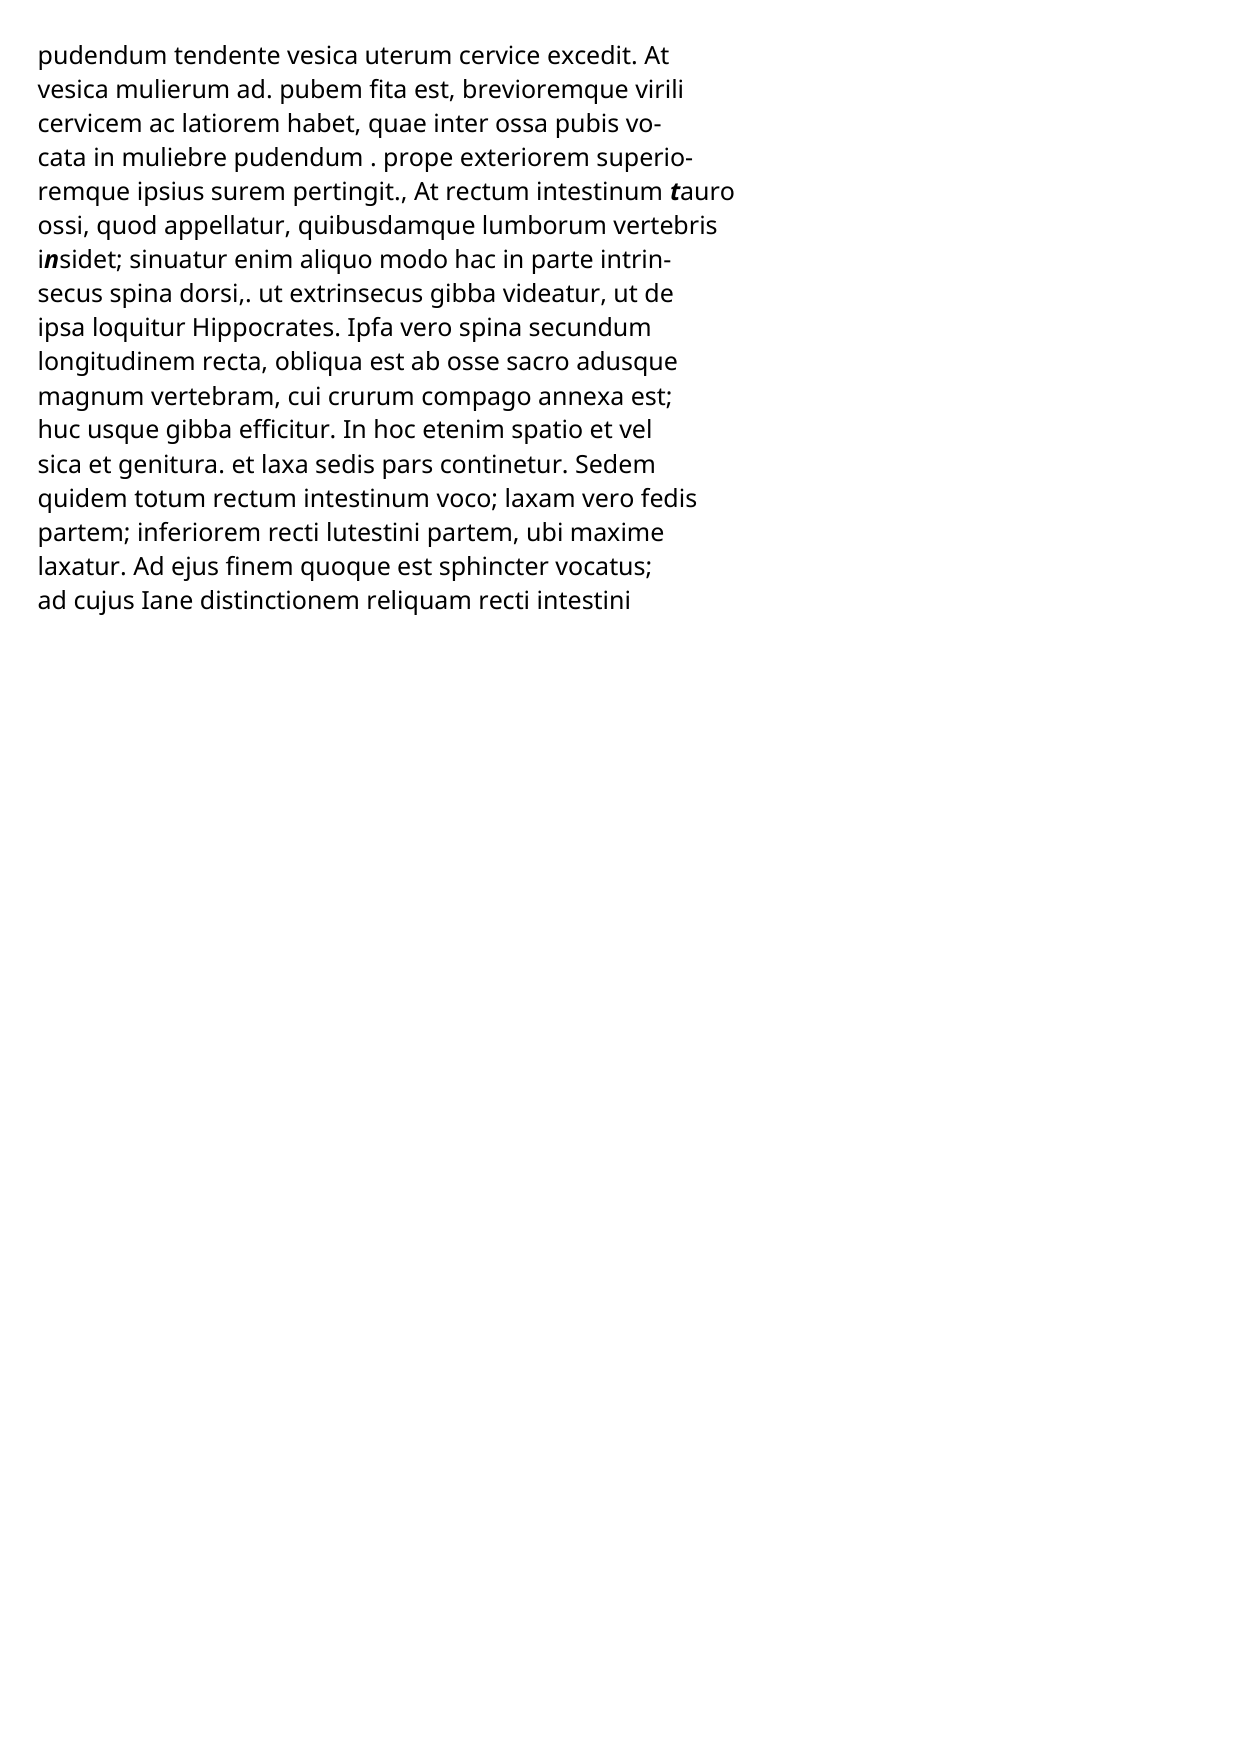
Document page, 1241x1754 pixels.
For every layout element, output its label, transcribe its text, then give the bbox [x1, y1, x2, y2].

text pudendum tendente vesica uterum cervice excedit. At vesica mulierum ad. pubem fita est, brevioremque virili cervicem ac latiorem habet, quae inter ossa pubis vo- cata in muliebre pudendum . prope exteriorem superio- remque ipsius surem pertingit., At rectum intestinum tauro ossi, quod appellatur, quibusdamque lumborum vertebris insidet; sinuatur enim aliquo modo hac in parte intrin- secus spina dorsi,. ut extrinsecus gibba videatur, ut de ipsa loquitur Hippocrates. Ipfa vero spina secundum longitudinem recta, obliqua est ab osse sacro adusque magnum vertebram, cui crurum compago annexa est; huc usque gibba efficitur. In hoc etenim spatio et vel sica et genitura. et laxa sedis pars continetur. Sedem quidem totum rectum intestinum voco; laxam vero fedis partem; inferiorem recti lutestini partem, ubi maxime laxatur. Ad ejus finem quoque est sphincter vocatus; ad cujus Iane distinctionem reliquam recti intestini [37, 37, 1203, 617]
